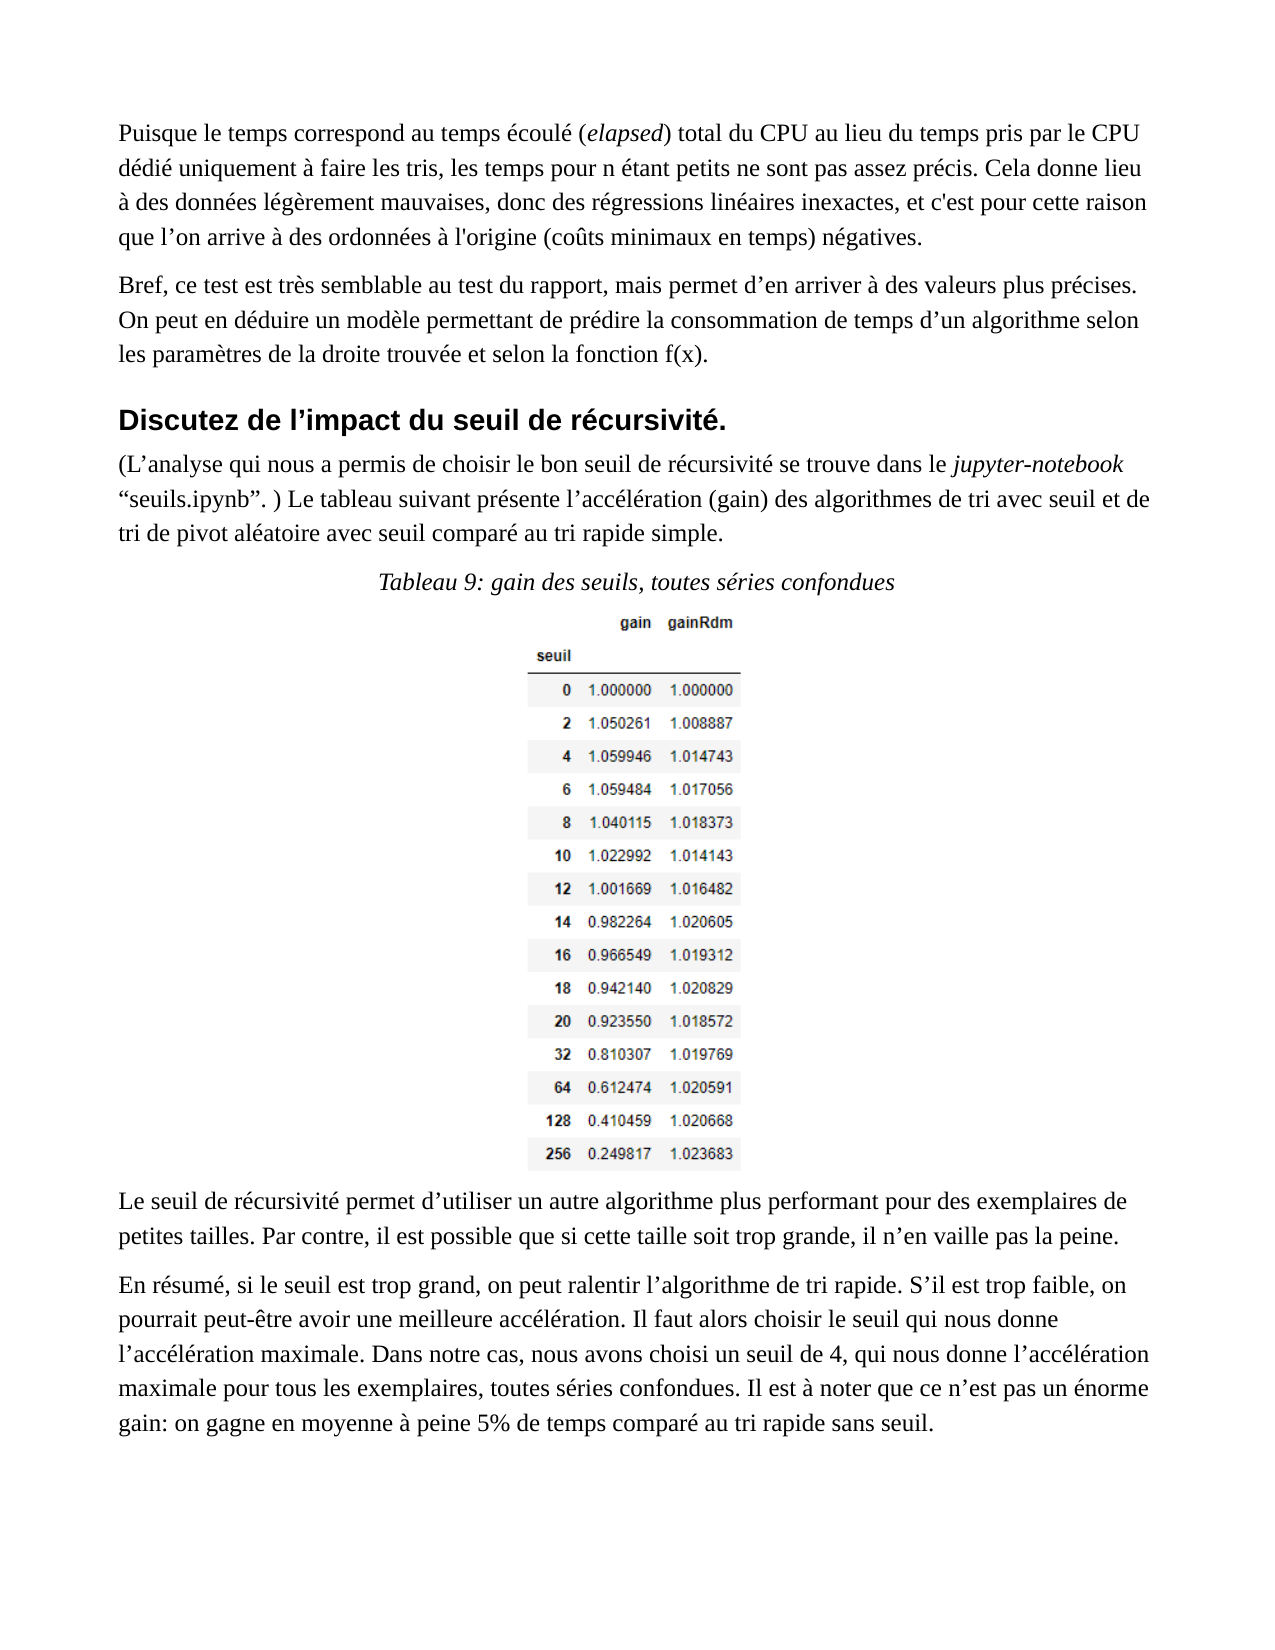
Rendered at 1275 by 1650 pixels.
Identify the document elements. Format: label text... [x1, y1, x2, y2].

text (L’analyse qui nous a permis de choisir le bon seuil de récursivité se trouve dans le jupyter-notebook “seuils.ipynb”. ) Le tableau suivant présente l’accélération (gain) des algorithmes de tri avec seuil et de tri de pivot aléatoire avec seuil comparé au tri rapide simple. [118, 449, 1157, 547]
text En résumé, si le seuil est trop grand, on peut ralentir l’algorithme de tri rapide. S’il est trop faible, on pourrait peut-être avoir une meilleure accélération. Il faut alors choisir le seuil qui nous donne l’accélération maximale. Dans notre cas, nous avons choisi un seuil de 4, qui nous donne l’accélération maximale pour tous les exemplaires, toutes séries confondues. Il est à noter que ce n’est pas un énorme gain: on gagne en moyenne à peine 5% de temps comparé au tri rapide sans seuil. [118, 1270, 1157, 1436]
picture [524, 609, 751, 1181]
text Puisque le temps correspond au temps écoulé (elapsed) total du CPU au lieu du temps pris par le CPU dédié uniquement à faire les tris, les temps pour n étant petits ne sont pas assez précis. Cela donne lieu à des données légèrement mauvaises, donc des régressions linéaires inexactes, et c'est pour cette raison que l’on arrive à des ordonnées à l'origine (coûts minimaux en temps) négatives. [118, 118, 1157, 250]
subtitle Discutez de l’impact du seuil de récursivité. [118, 403, 1157, 437]
text Bref, ce test est très semblable au test du rapport, mais permet d’en arriver à des valeurs plus précises. On peut en déduire un modèle permettant de prédire la consommation de temps d’un algorithme selon les paramètres de la droite trouvée et selon la fonction f(x). [118, 271, 1157, 368]
text Le seuil de récursivité permet d’utiliser un autre algorithme plus performant pour des exemplaires de petites tailles. Par contre, il est possible que si cette taille soit trop grande, il n’en vaille pas la peine. [118, 617, 1157, 1249]
text Tableau 9: gain des seuils, toutes séries confondues [118, 567, 1157, 596]
